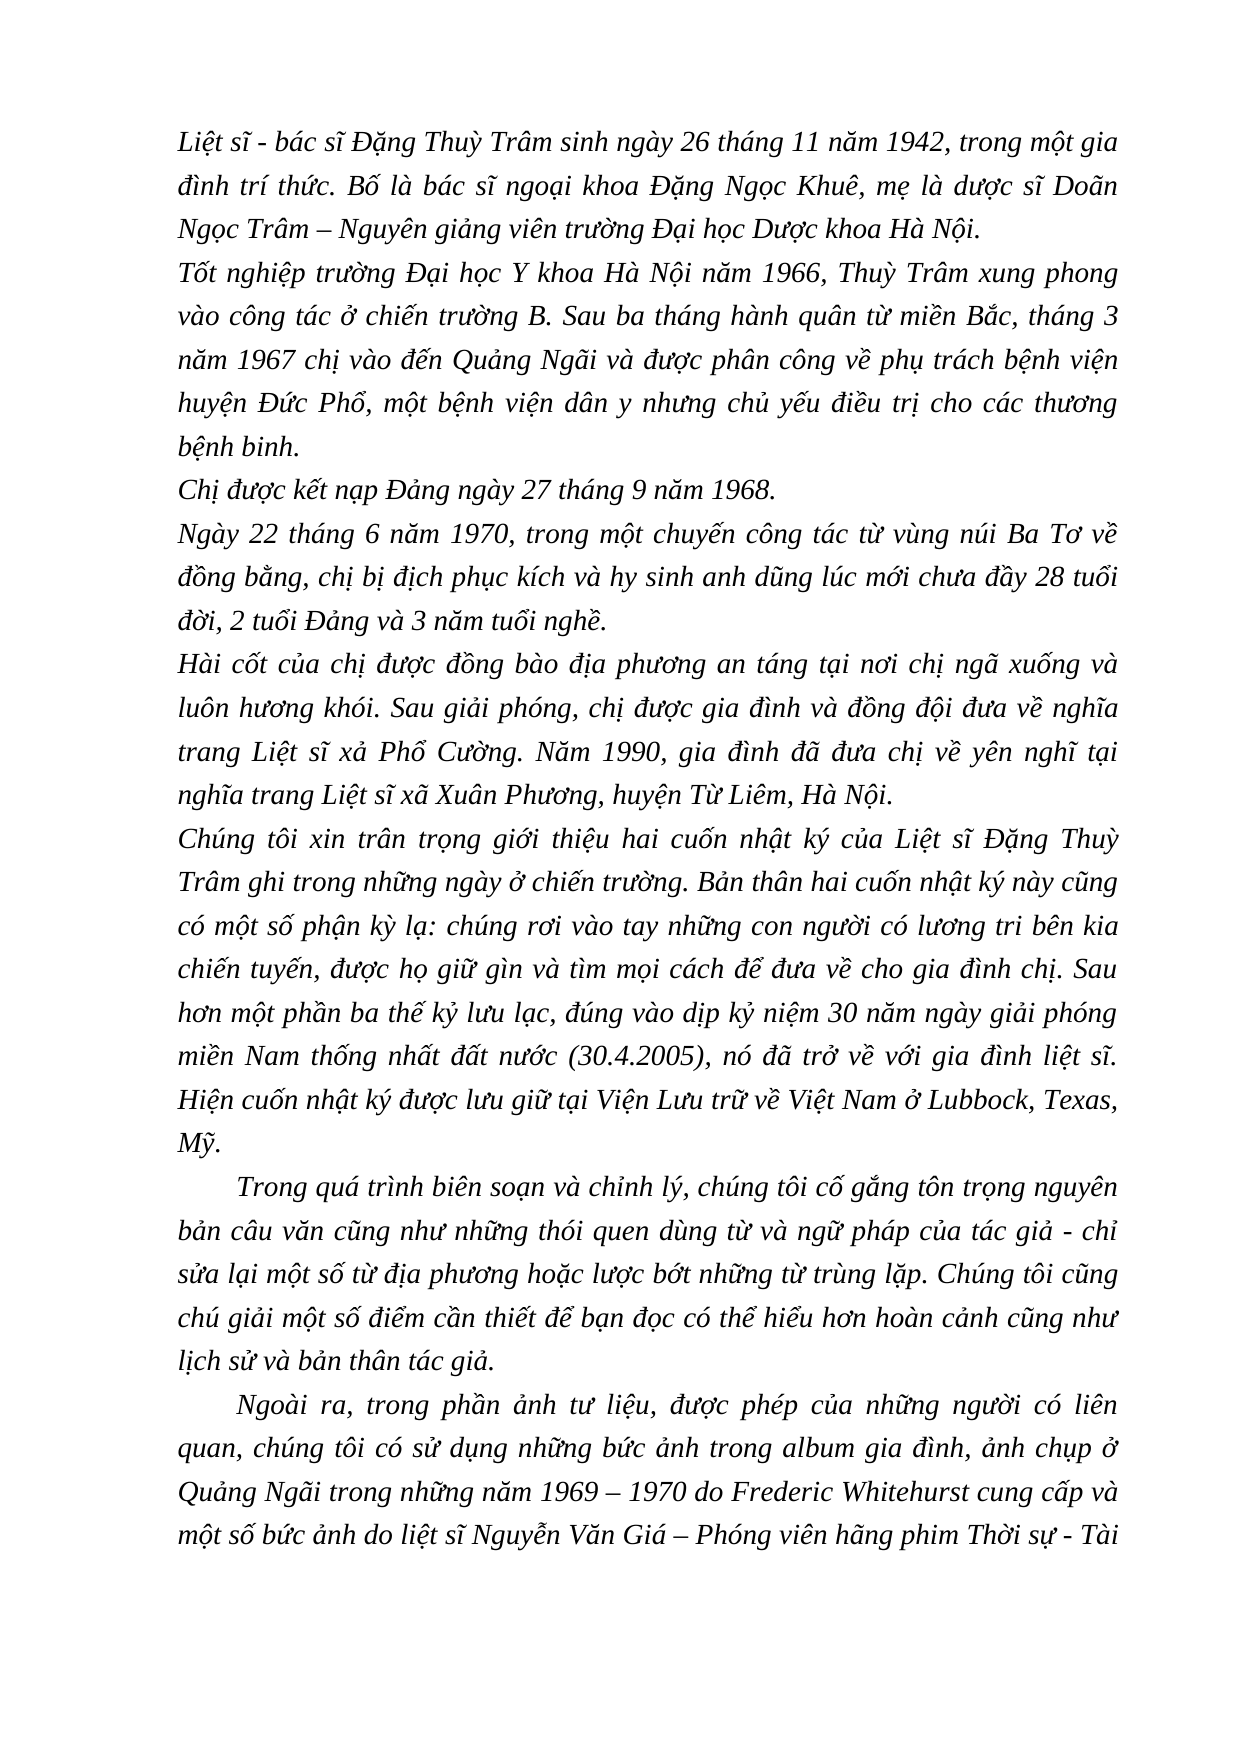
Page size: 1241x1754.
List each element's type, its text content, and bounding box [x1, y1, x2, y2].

text Ngày 22 tháng 6 năm 1970, trong một chuyến công tác từ vùng núi Ba Tơ về đồng bằng, chị bị địch phục kích và hy sinh anh dũng lúc mới chưa đầy 28 tuổi đời, 2 tuổi Đảng và 3 năm tuổi nghề. [177, 516, 1122, 637]
text Ngoài ra, trong phần ảnh tư liệu, được phép của những người có liên quan, chúng tôi có sử dụng những bức ảnh trong album gia đình, ảnh chụp ở Quảng Ngãi trong những năm 1969 – 1970 do Frederic Whitehurst cung cấp và một số bức ảnh do liệt sĩ Nguyễn Văn Giá – Phóng viên hãng phim Thời sự - Tài [177, 1387, 1122, 1551]
text Trong quá trình biên soạn và chỉnh lý, chúng tôi cố gắng tôn trọng nguyên bản câu văn cũng như những thói quen dùng từ và ngữ pháp của tác giả - chỉ sửa lại một số từ địa phương hoặc lược bớt những từ trùng lặp. Chúng tôi cũng chú giải một số điểm cần thiết để bạn đọc có thể hiểu hơn hoàn cảnh cũng như lịch sử và bản thân tác giả. [177, 1169, 1122, 1377]
text Chúng tôi xin trân trọng giới thiệu hai cuốn nhật ký của Liệt sĩ Đặng Thuỳ Trâm ghi trong những ngày ở chiến trường. Bản thân hai cuốn nhật ký này cũng có một số phận kỳ lạ: chúng rơi vào tay những con người có lương tri bên kia chiến tuyến, được họ giữ gìn và tìm mọi cách để đưa về cho gia đình chị. Sau hơn một phần ba thế kỷ lưu lạc, đúng vào dịp kỷ niệm 30 năm ngày giải phóng miền Nam thống nhất đất nước (30.4.2005), nó đã trở về với gia đình liệt sĩ. Hiện cuốn nhật ký được lưu giữ tại Viện Lưu trữ về Việt Nam ở Lubbock, Texas, Mỹ. [177, 821, 1122, 1159]
text Liệt sĩ - bác sĩ Đặng Thuỳ Trâm sinh ngày 26 tháng 11 năm 1942, trong một gia đình trí thức. Bố là bác sĩ ngoại khoa Đặng Ngọc Khuê, mẹ là dược sĩ Doãn Ngọc Trâm – Nguyên giảng viên trường Đại học Dược khoa Hà Nội. [177, 124, 1122, 245]
text Chị được kết nạp Đảng ngày 27 tháng 9 năm 1968. [177, 472, 1122, 506]
text Tốt nghiệp trường Đại học Y khoa Hà Nội năm 1966, Thuỳ Trâm xung phong vào công tác ở chiến trường B. Sau ba tháng hành quân từ miền Bắc, tháng 3 năm 1967 chị vào đến Quảng Ngãi và được phân công về phụ trách bệnh viện huyện Đức Phổ, một bệnh viện dân y nhưng chủ yếu điều trị cho các thương bệnh binh. [177, 255, 1122, 462]
text Hài cốt của chị được đồng bào địa phương an táng tại nơi chị ngã xuống và luôn hương khói. Sau giải phóng, chị được gia đình và đồng đội đưa về nghĩa trang Liệt sĩ xả Phổ Cường. Năm 1990, gia đình đã đưa chị về yên nghĩ tại nghĩa trang Liệt sĩ xã Xuân Phương, huyện Từ Liêm, Hà Nội. [177, 647, 1122, 811]
